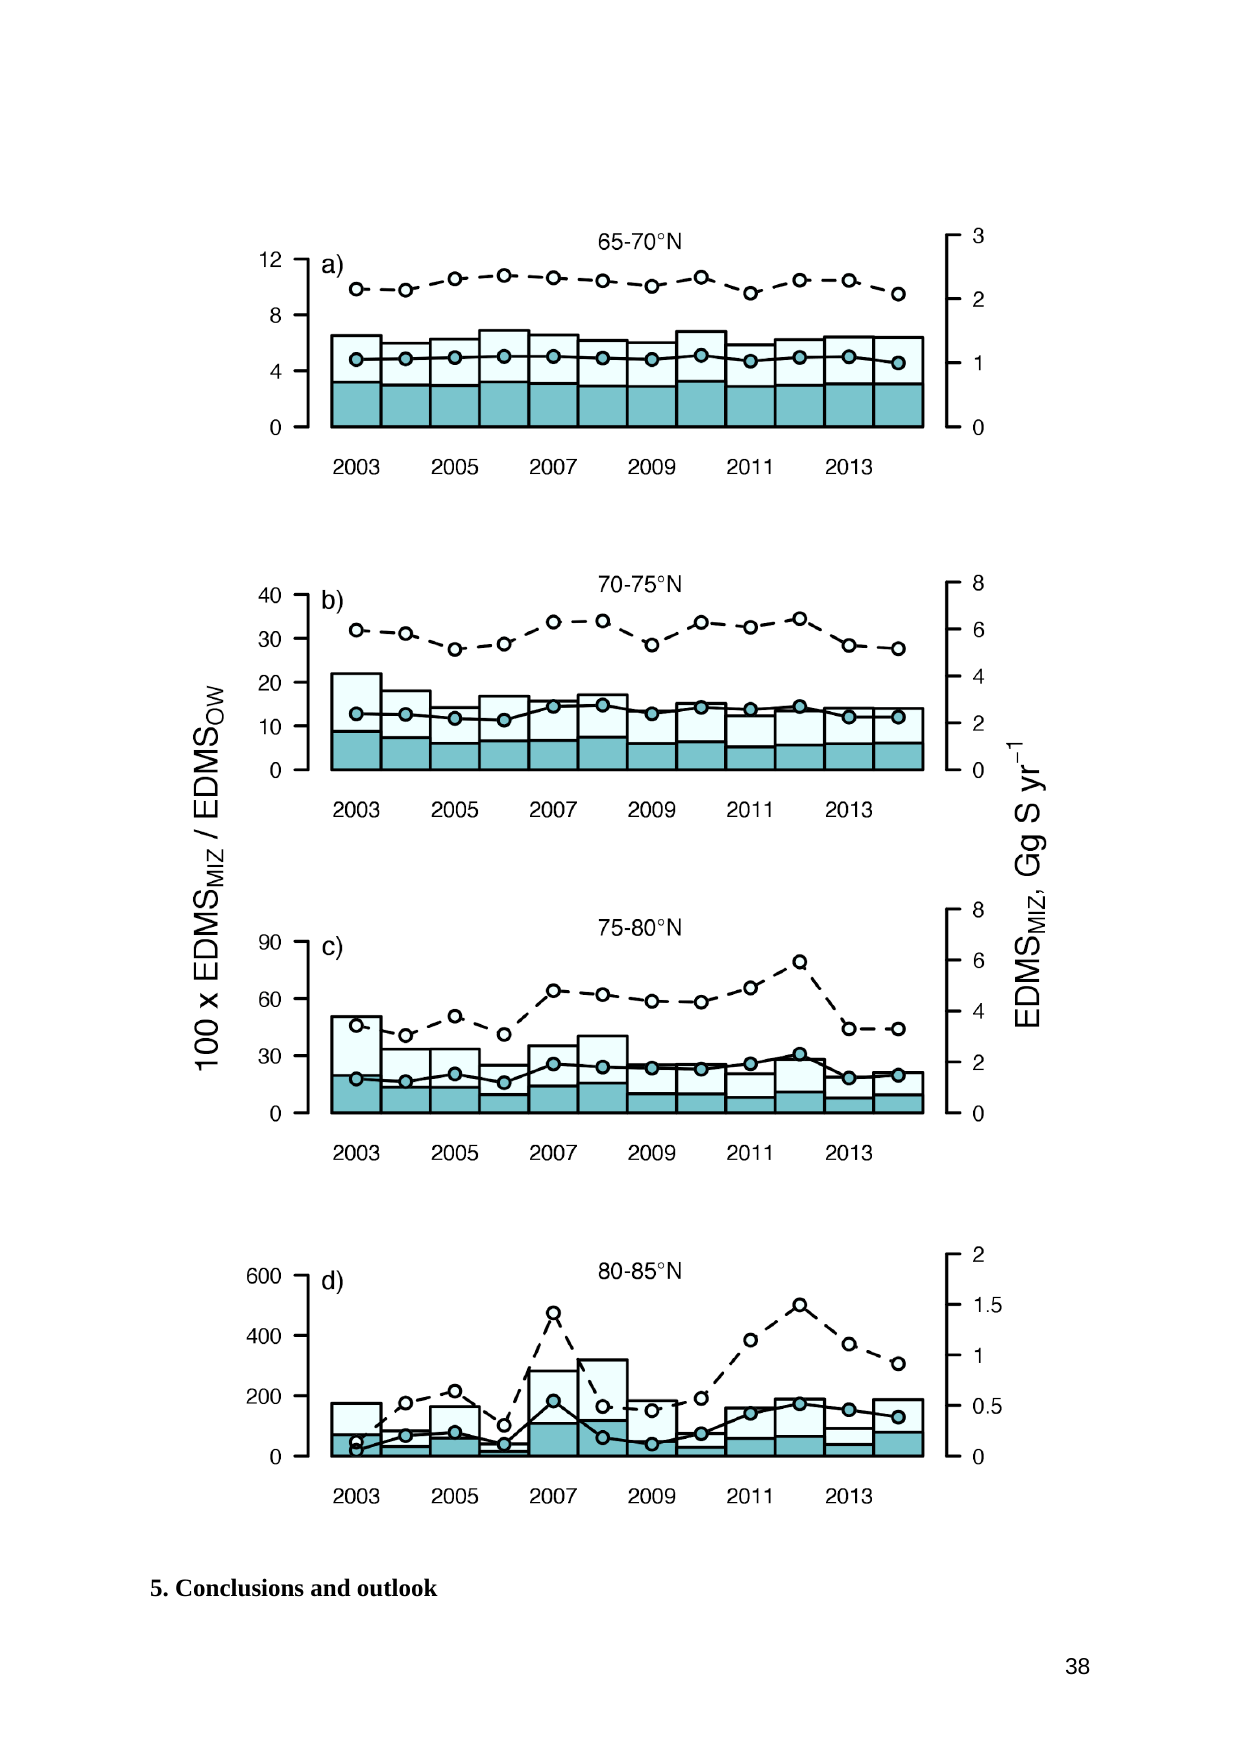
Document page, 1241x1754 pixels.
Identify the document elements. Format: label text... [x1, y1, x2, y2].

text 5. Conclusions and outlook [150, 1573, 1090, 1602]
picture [150, 150, 1091, 1561]
